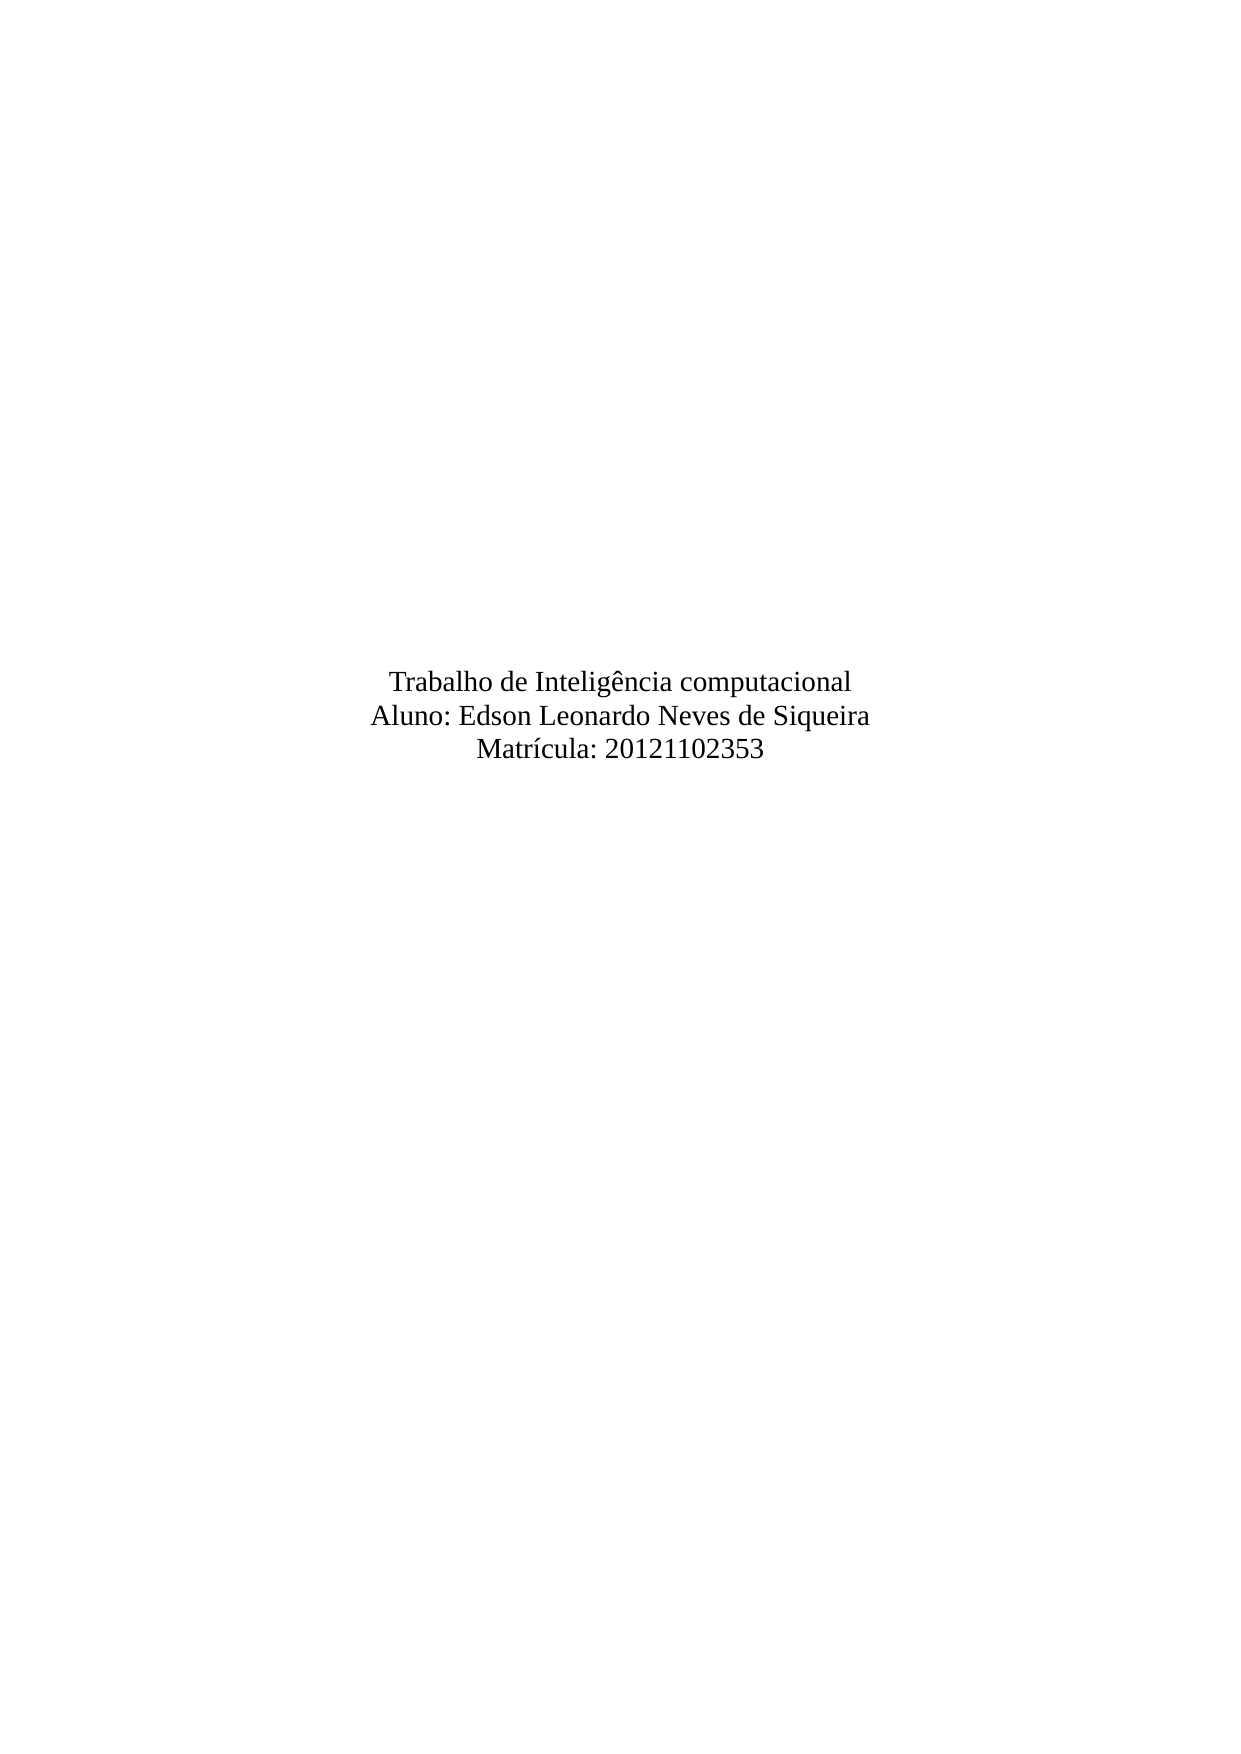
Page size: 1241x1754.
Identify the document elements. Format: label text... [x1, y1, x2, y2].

text Trabalho de Inteligência computacional [118, 664, 1122, 698]
text Matrícula: 20121102353 [118, 731, 1122, 765]
text Aluno: Edson Leonardo Neves de Siqueira [118, 698, 1122, 731]
